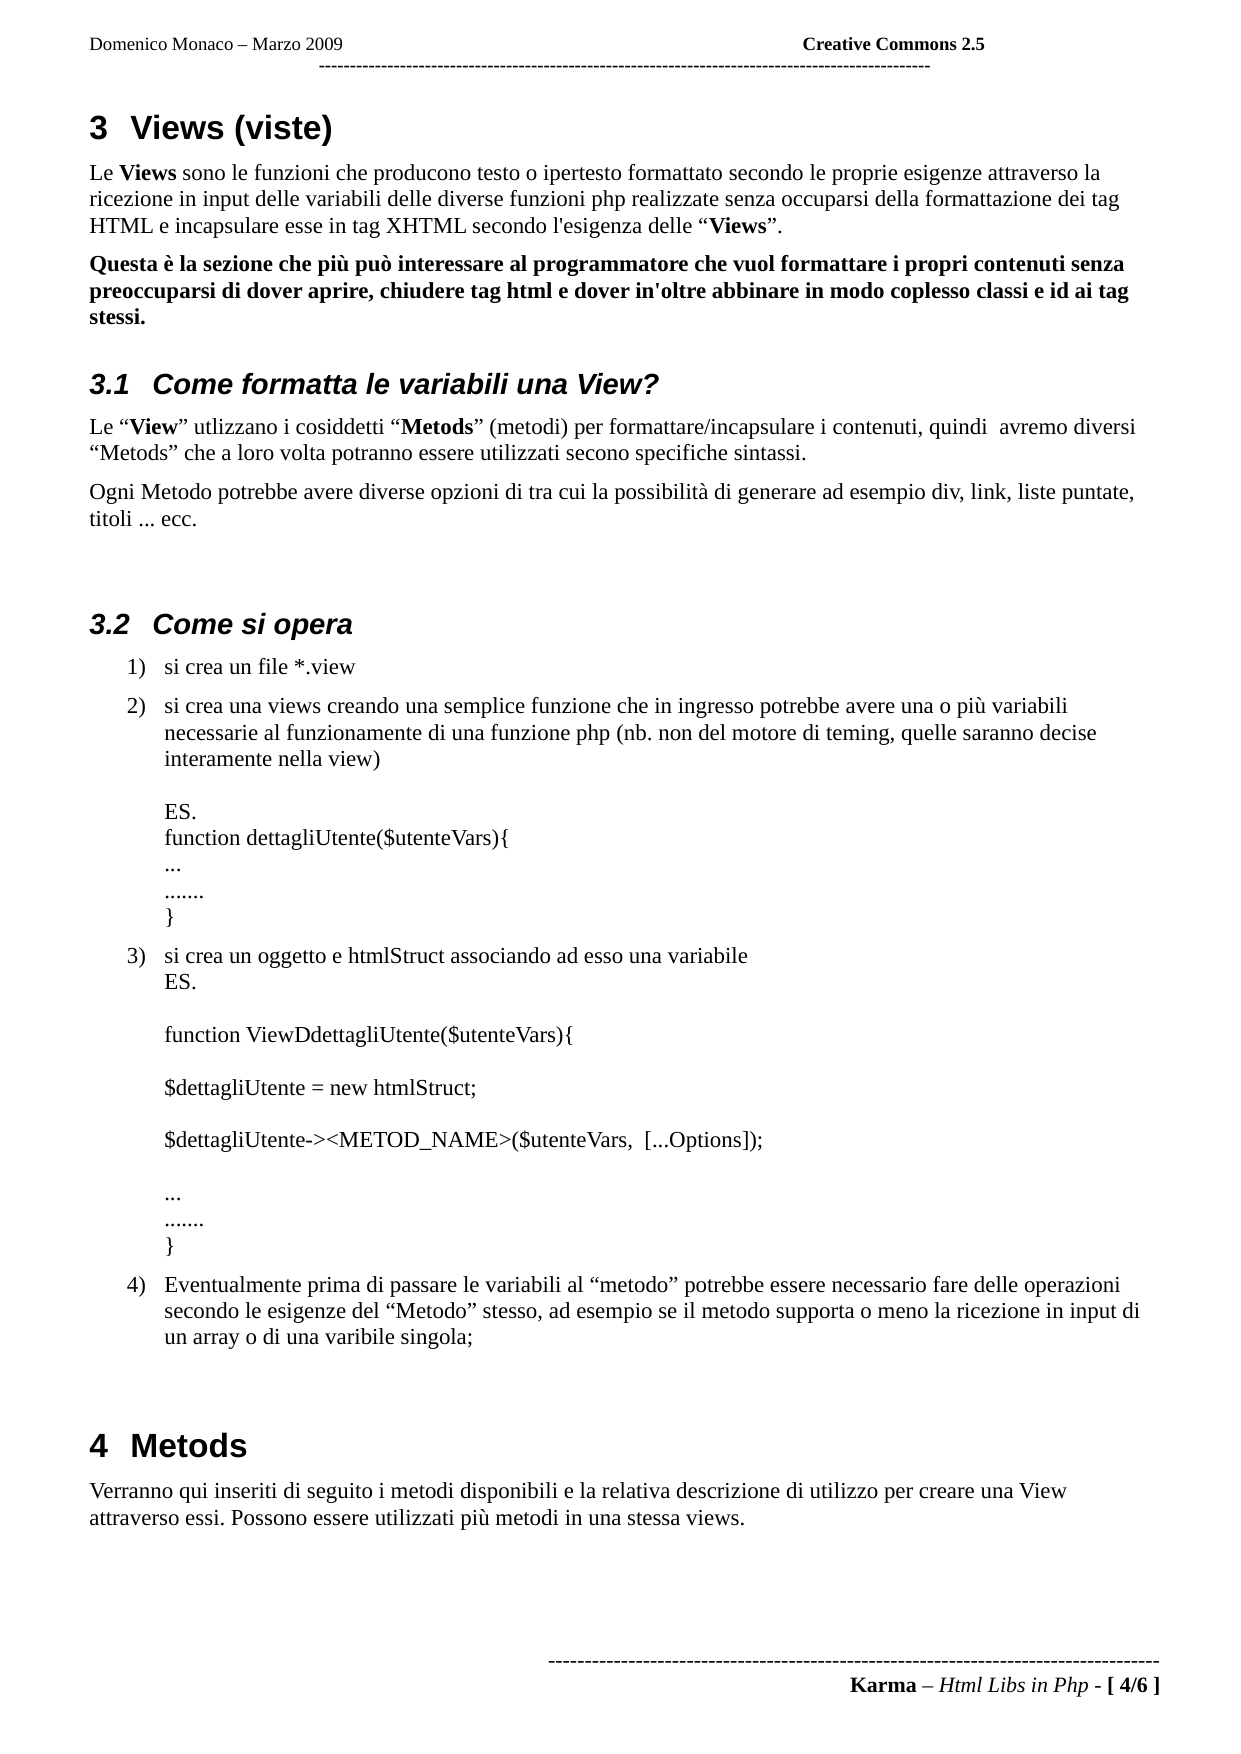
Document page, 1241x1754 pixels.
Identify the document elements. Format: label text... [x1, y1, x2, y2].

text Le Views sono le funzioni che producono testo o ipertesto formattato secondo le proprie esigenze attraverso la ricezione in input delle variabili delle diverse funzioni php realizzate senza occuparsi della formattazione dei tag HTML e incapsulare esse in tag XHTML secondo l'esigenza delle “Views”. [89, 159, 1160, 238]
text Ogni Metodo potrebbe avere diverse opzioni di tra cui la possibilità di generare ad esempio div, link, liste puntate, titoli ... ecc. [89, 478, 1160, 531]
text Le “View” utlizzano i cosiddetti “Metods” (metodi) per formattare/incapsulare i contenuti, quindi avremo diversi “Metods” che a loro volta potranno essere utilizzati secono specifiche sintassi. [89, 413, 1160, 466]
subtitle Come si opera [89, 607, 1160, 641]
text Verranno qui inseriti di seguito i metodi disponibili e la relativa descrizione di utilizzo per creare una View attraverso essi. Possono essere utilizzati più metodi in una stessa views. [89, 1477, 1160, 1530]
list Eventualmente prima di passare le variabili al “metodo” potrebbe essere necessario fare delle operazioni secondo le esigenze del “Metodo” stesso, ad esempio se il metodo supporta o meno la ricezione in input di un array o di una varibile singola; [127, 1271, 1160, 1350]
list si crea una views creando una semplice funzione che in ingresso potrebbe avere una o più variabili necessarie al funzionamente di una funzione php (nb. non del motore di teming, quelle saranno decise interamente nella view) ES. function dettagliUtente($utenteVars){ ... ....... } [127, 692, 1160, 929]
subtitle Come formatta le variabili una View? [89, 367, 1160, 401]
subtitle Views (viste) [89, 108, 1160, 146]
text Questa è la sezione che più può interessare al programmatore che vuol formattare i propri contenuti senza preoccuparsi di dover aprire, chiudere tag html e dover in'oltre abbinare in modo coplesso classi e id ai tag stessi. [89, 251, 1160, 329]
list si crea un oggetto e htmlStruct associando ad esso una variabile ES. function ViewDdettagliUtente($utenteVars){ $dettagliUtente = new htmlStruct; $dettagliUtente-><METOD_NAME>($utenteVars, [...Options]); ... ....... } [127, 942, 1160, 1258]
list si crea un file *.view [127, 653, 1160, 680]
subtitle Metods [89, 1426, 1160, 1465]
